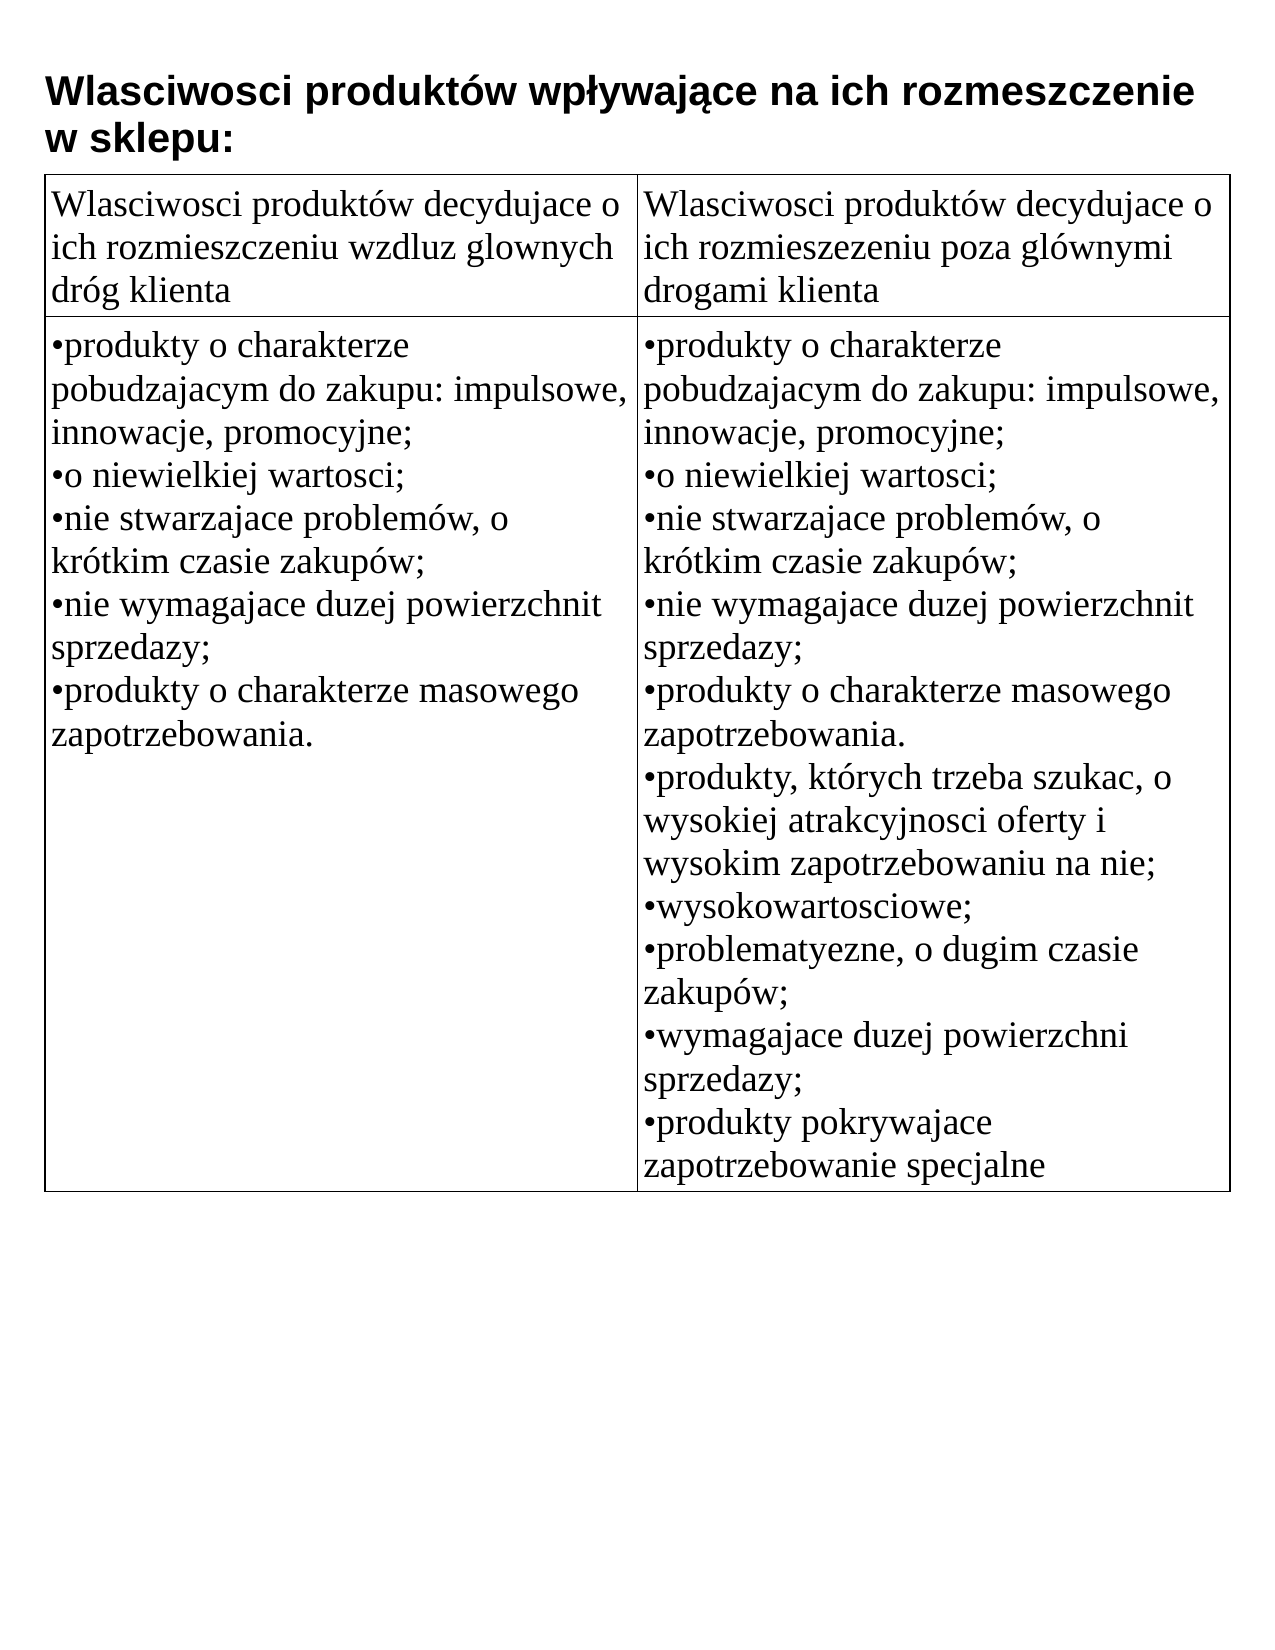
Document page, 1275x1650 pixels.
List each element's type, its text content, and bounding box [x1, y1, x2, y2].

subtitle Wlasciwosci produktów wpływające na ich rozmeszczenie w sklepu: [45, 66, 1230, 162]
table_header Wlasciwosci produktów decydujace o ich rozmieszezeniu poza glównymi drogami klienta [638, 175, 1229, 316]
table_cell •produkty o charakterze pobudzajacym do zakupu: impulsowe, innowacje, promocyjne; •o niewielkiej wartosci; •nie stwarzajace problemów, o krótkim czasie zakupów; •nie wymagajace duzej powierzchnit sprzedazy; •produkty o charakterze masowego zapotrzebowania. •produkty, których trzeba szukac, o wysokiej atrakcyjnosci oferty i wysokim zapotrzebowaniu na nie; •wysokowartosciowe; •problematyezne, o dugim czasie zakupów; •wymagajace duzej powierzchni sprzedazy; •produkty pokrywajace zapotrzebowanie specjalne [638, 317, 1229, 1191]
table_cell •produkty o charakterze pobudzajacym do zakupu: impulsowe, innowacje, promocyjne; •o niewielkiej wartosci; •nie stwarzajace problemów, o krótkim czasie zakupów; •nie wymagajace duzej powierzchnit sprzedazy; •produkty o charakterze masowego zapotrzebowania. [46, 317, 637, 1191]
table_header Wlasciwosci produktów decydujace o ich rozmieszczeniu wzdluz glownych dróg klienta [46, 175, 637, 316]
